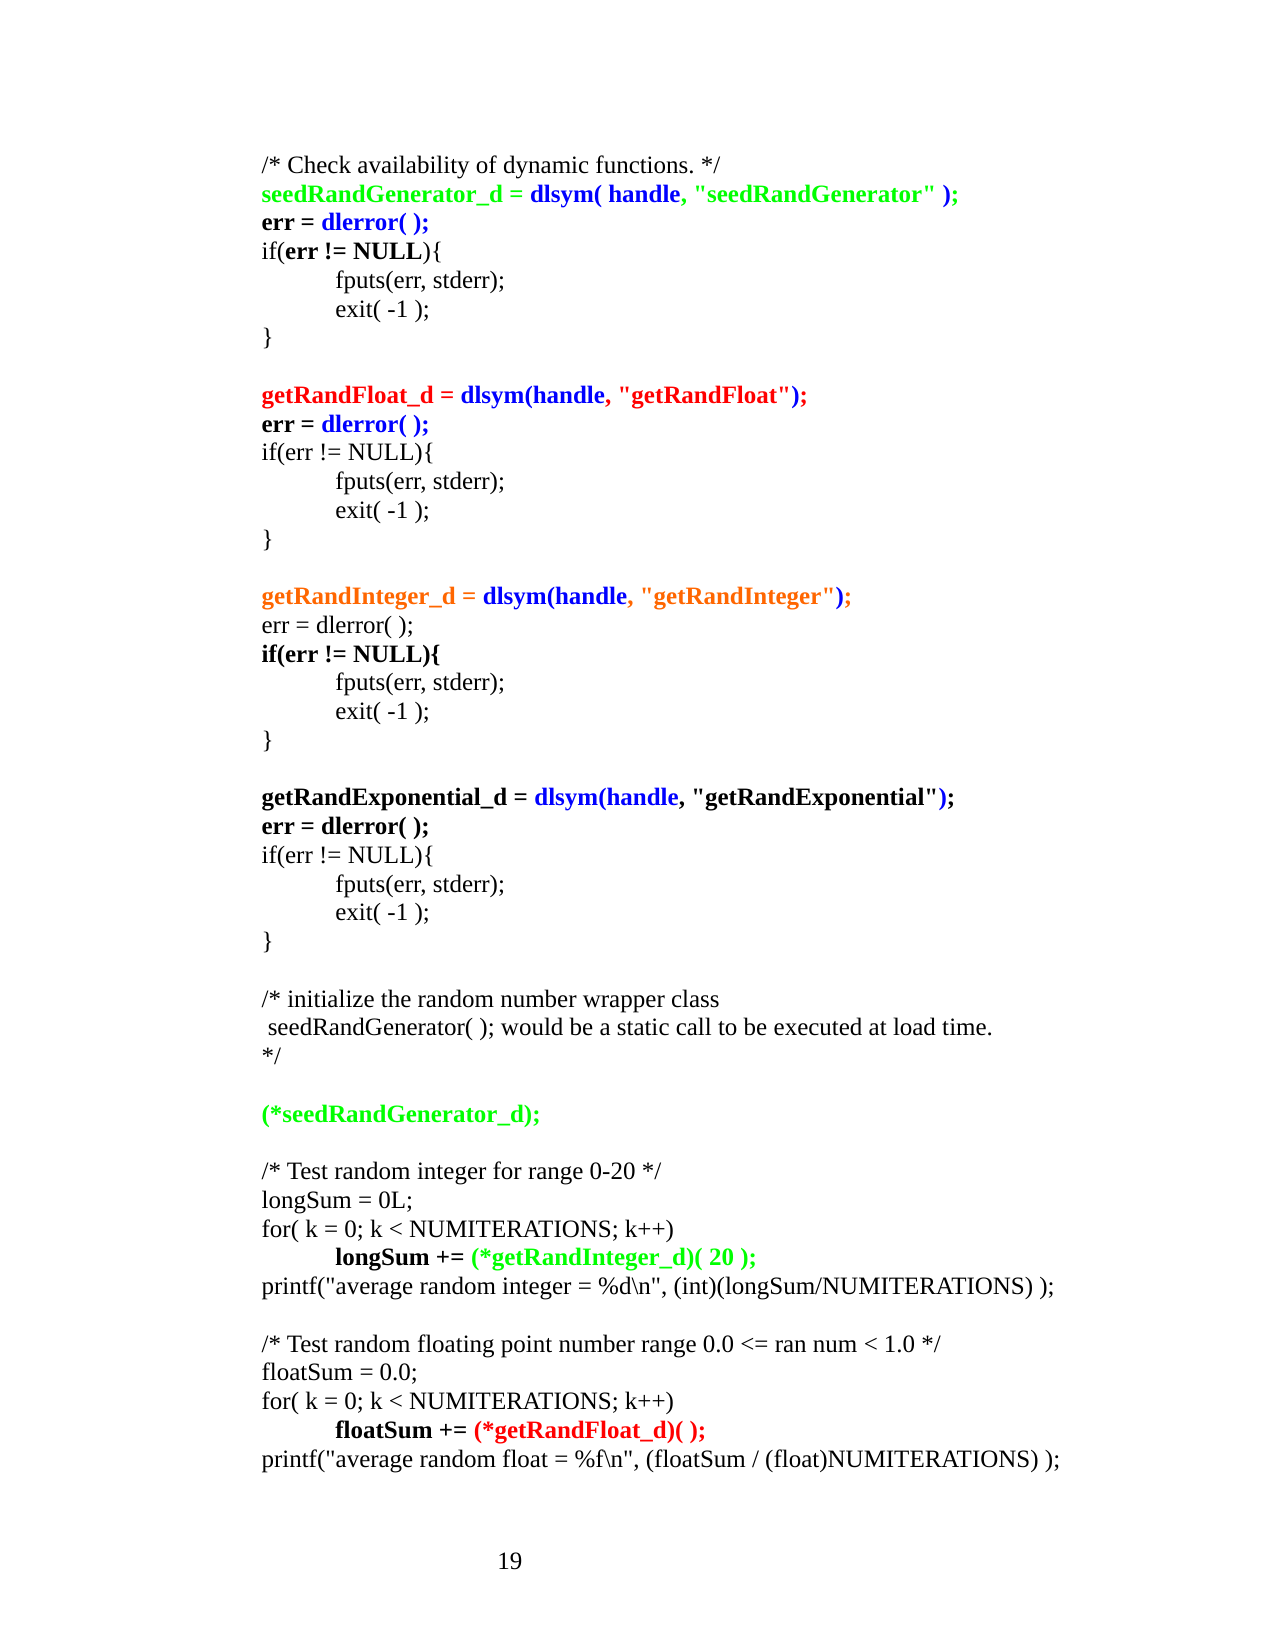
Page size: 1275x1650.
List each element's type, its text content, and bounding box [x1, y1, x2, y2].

text err = dlerror( ); [187, 610, 1087, 639]
text } [187, 725, 1087, 754]
text } [187, 926, 1087, 955]
text printf("average random integer = %d\n", (int)(longSum/NUMITERATIONS) ); [187, 1271, 1087, 1300]
text longSum += (*getRandInteger_d)( 20 ); [187, 1242, 1087, 1271]
text for( k = 0; k < NUMITERATIONS; k++) [187, 1214, 1087, 1242]
text floatSum += (*getRandFloat_d)( ); [187, 1415, 1087, 1444]
text /* Test random floating point number range 0.0 <= ran num < 1.0 */ [187, 1329, 1087, 1357]
text exit( -1 ); [187, 495, 1087, 524]
text exit( -1 ); [187, 696, 1087, 725]
text /* initialize the random number wrapper class [187, 984, 1087, 1012]
text getRandExponential_d = dlsym(handle, "getRandExponential"); [187, 782, 1087, 811]
text getRandInteger_d = dlsym(handle, "getRandInteger"); [187, 581, 1087, 610]
text fputs(err, stderr); [187, 869, 1087, 897]
text fputs(err, stderr); [187, 466, 1087, 495]
text if(err != NULL){ [187, 236, 1087, 265]
text } [187, 524, 1087, 552]
text err = dlerror( ); [187, 207, 1087, 236]
text for( k = 0; k < NUMITERATIONS; k++) [187, 1386, 1087, 1415]
text seedRandGenerator_d = dlsym( handle, "seedRandGenerator" ); [187, 179, 1087, 207]
text if(err != NULL){ [187, 639, 1087, 667]
text (*seedRandGenerator_d); [187, 1099, 1087, 1127]
text seedRandGenerator( ); would be a static call to be executed at load time. [187, 1012, 1087, 1041]
text longSum = 0L; [187, 1185, 1087, 1214]
text */ [187, 1041, 1087, 1070]
text if(err != NULL){ [187, 840, 1087, 869]
text getRandFloat_d = dlsym(handle, "getRandFloat"); [187, 380, 1087, 409]
text floatSum = 0.0; [187, 1357, 1087, 1386]
text /* Test random integer for range 0-20 */ [187, 1156, 1087, 1185]
text err = dlerror( ); [187, 409, 1087, 437]
text fputs(err, stderr); [187, 265, 1087, 294]
text exit( -1 ); [187, 294, 1087, 322]
text } [187, 322, 1087, 351]
text fputs(err, stderr); [187, 667, 1087, 696]
text if(err != NULL){ [187, 437, 1087, 466]
text printf("average random float = %f\n", (floatSum / (float)NUMITERATIONS) ); [187, 1444, 1087, 1472]
text err = dlerror( ); [187, 811, 1087, 840]
text exit( -1 ); [187, 897, 1087, 926]
text /* Check availability of dynamic functions. */ [187, 150, 1087, 179]
